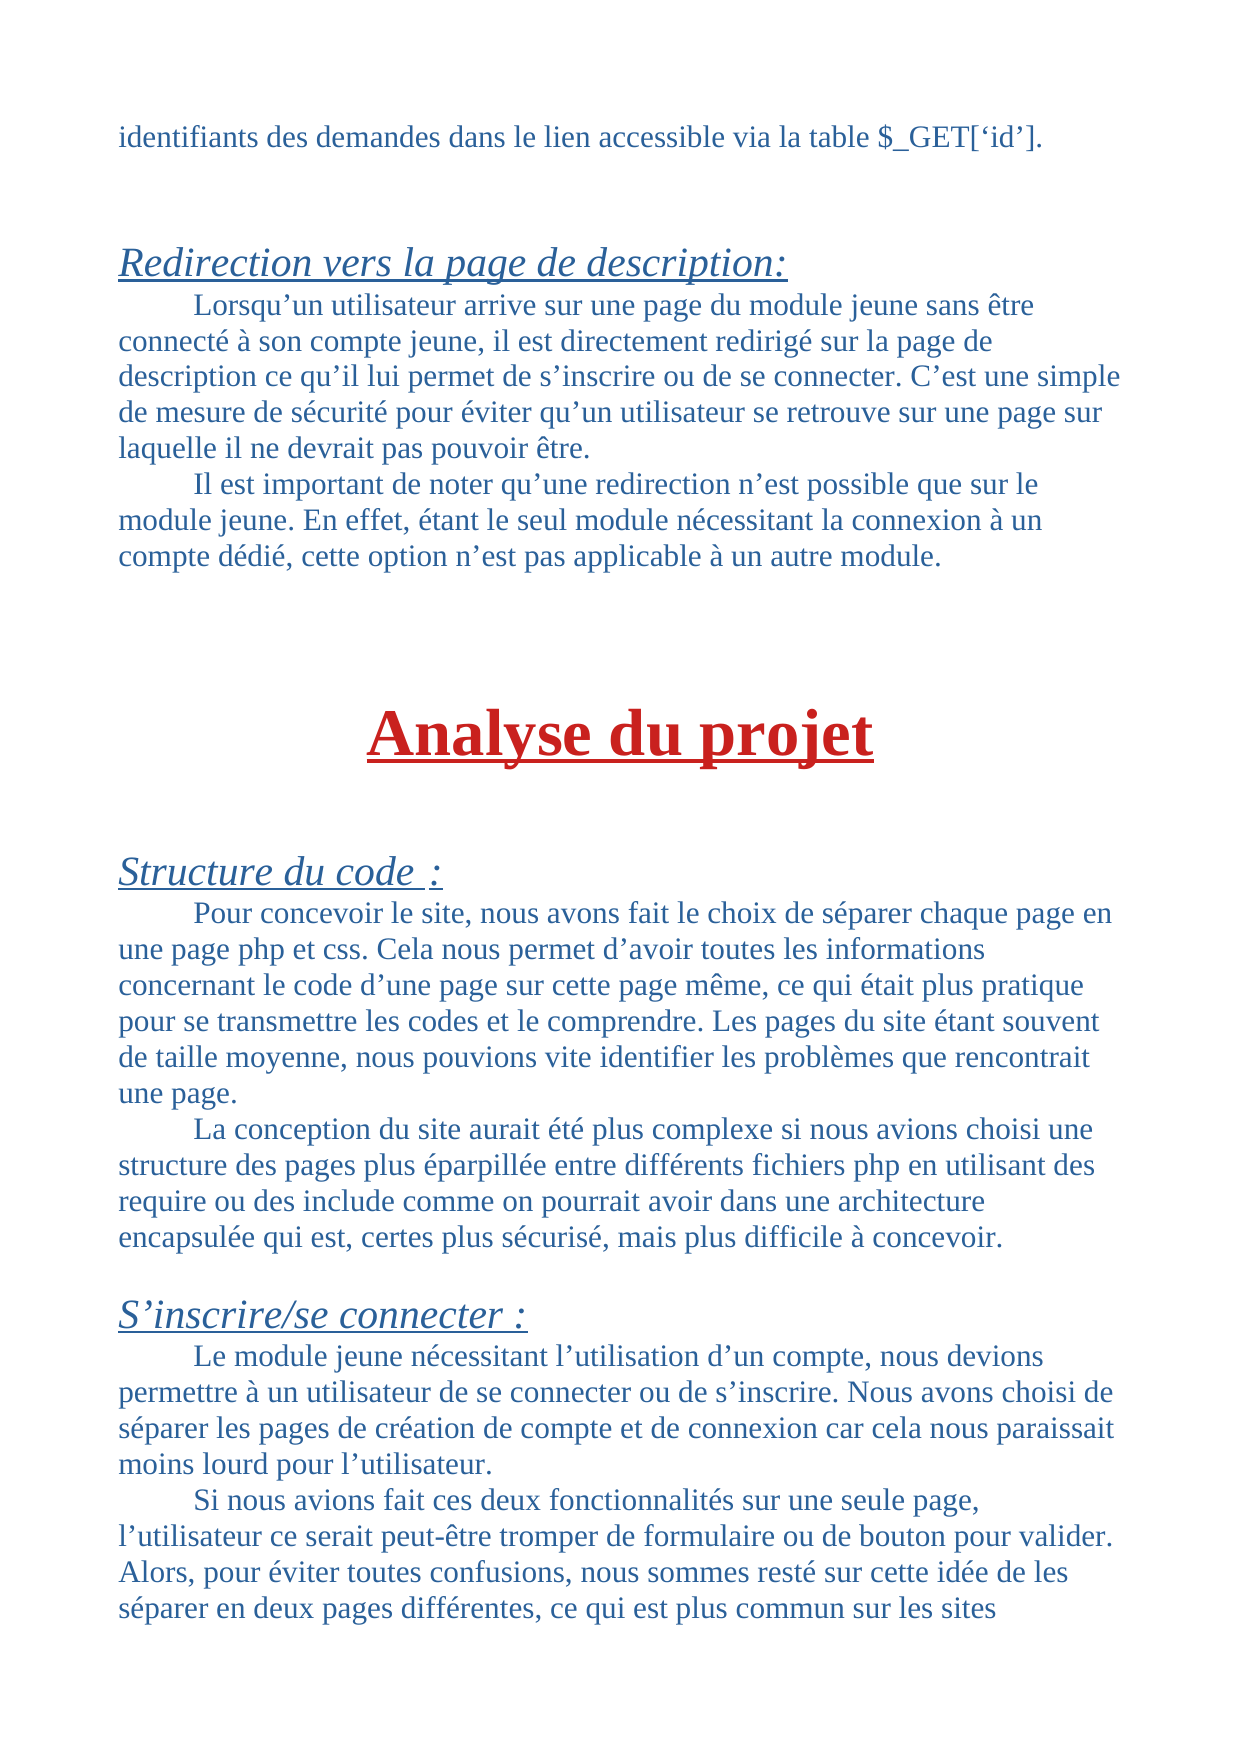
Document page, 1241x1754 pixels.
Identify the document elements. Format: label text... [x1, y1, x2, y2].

text La conception du site aurait été plus complexe si nous avions choisi une structure des pages plus éparpillée entre différents fichiers php en utilisant des require ou des include comme on pourrait avoir dans une architecture encapsulée qui est, certes plus sécurisé, mais plus difficile à concevoir. [118, 1110, 1122, 1254]
text Le module jeune nécessitant l’utilisation d’un compte, nous devions permettre à un utilisateur de se connecter ou de s’inscrire. Nous avons choisi de séparer les pages de création de compte et de connexion car cela nous paraissait moins lourd pour l’utilisateur. [118, 1338, 1122, 1481]
text Lorsqu’un utilisateur arrive sur une page du module jeune sans être connecté à son compte jeune, il est directement redirigé sur la page de description ce qu’il lui permet de s’inscrire ou de se connecter. C’est une simple de mesure de sécurité pour éviter qu’un utilisateur se retrouve sur une page sur laquelle il ne devrait pas pouvoir être. [118, 286, 1122, 466]
text Analyse du projet [118, 693, 1122, 770]
text Redirection vers la page de description: [118, 238, 1122, 286]
text Pour concevoir le site, nous avons fait le choix de séparer chaque page en une page php et css. Cela nous permet d’avoir toutes les informations concernant le code d’une page sur cette page même, ce qui était plus pratique pour se transmettre les codes et le comprendre. Les pages du site étant souvent de taille moyenne, nous pouvions vite identifier les problèmes que rencontrait une page. [118, 894, 1122, 1110]
text Si nous avions fait ces deux fonctionnalités sur une seule page, l’utilisateur ce serait peut-être tromper de formulaire ou de bouton pour valider. Alors, pour éviter toutes confusions, nous sommes resté sur cette idée de les séparer en deux pages différentes, ce qui est plus commun sur les sites [118, 1481, 1122, 1625]
text Structure du code : [118, 846, 1122, 894]
text Il est important de noter qu’une redirection n’est possible que sur le module jeune. En effet, étant le seul module nécessitant la connexion à un compte dédié, cette option n’est pas applicable à un autre module. [118, 466, 1122, 573]
text S’inscrire/se connecter : [118, 1290, 1122, 1338]
text identifiants des demandes dans le lien accessible via la table $_GET[‘id’]. [118, 118, 1122, 154]
